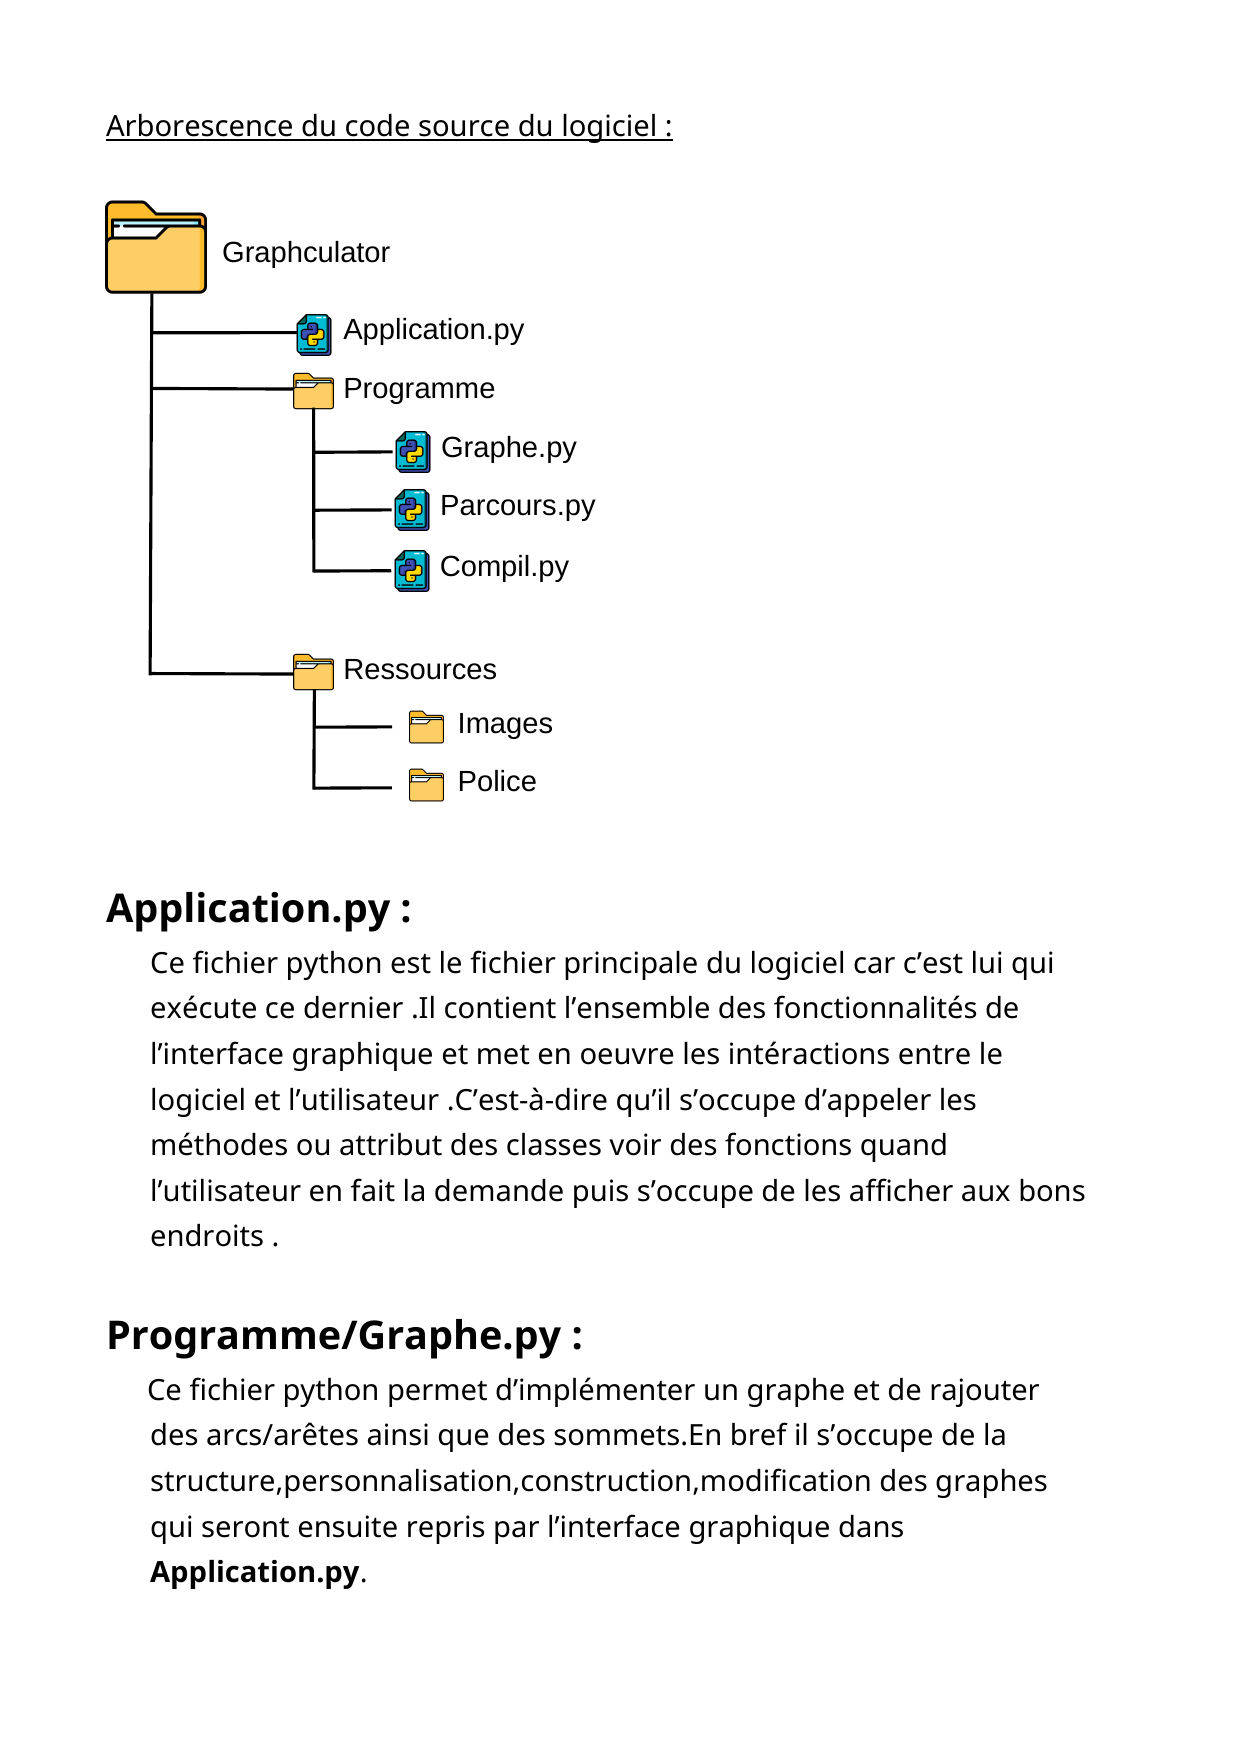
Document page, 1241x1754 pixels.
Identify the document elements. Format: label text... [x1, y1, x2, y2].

text Police [457, 771, 644, 796]
text Application.py [343, 319, 529, 344]
picture [392, 431, 434, 473]
picture [409, 709, 444, 745]
text Application.py : [106, 880, 1090, 934]
text Programme [343, 378, 529, 403]
text Ce fichier python permet d’implémenter un graphe et de rajouter des arcs/arêtes ainsi que des sommets.En bref il s’occupe de la structure,personnalisation,construction,modification des graphes qui seront ensuite repris par l’interface graphique dans Application.py. [106, 1369, 1090, 1591]
text Parcours.py [440, 496, 626, 521]
picture [293, 314, 335, 356]
picture [409, 767, 444, 803]
text Images [457, 713, 644, 738]
picture [293, 371, 334, 411]
picture [293, 652, 334, 692]
picture [105, 196, 207, 298]
text Ce fichier python est le fichier principale du logiciel car c’est lui qui exécute ce dernier .Il contient l’ensemble des fonctionnalités de l’interface graphique et met en oeuvre les intéractions entre le logiciel et l’utilisateur .C’est-à-dire qu’il s’occupe d’appeler les méthodes ou attribut des classes voir des fonctions quand l’utilisateur en fait la demande puis s’occupe de les afficher aux bons endroits . [106, 942, 1090, 1255]
text Graphculator [222, 242, 1031, 267]
picture [391, 550, 433, 592]
picture [391, 489, 433, 531]
text Ressources [343, 660, 529, 685]
text Compil.py [439, 557, 626, 582]
text Graphe.py [441, 438, 627, 463]
text Arborescence du code source du logiciel : [106, 105, 1090, 145]
text Programme/Graphe.py : [106, 1307, 1090, 1361]
